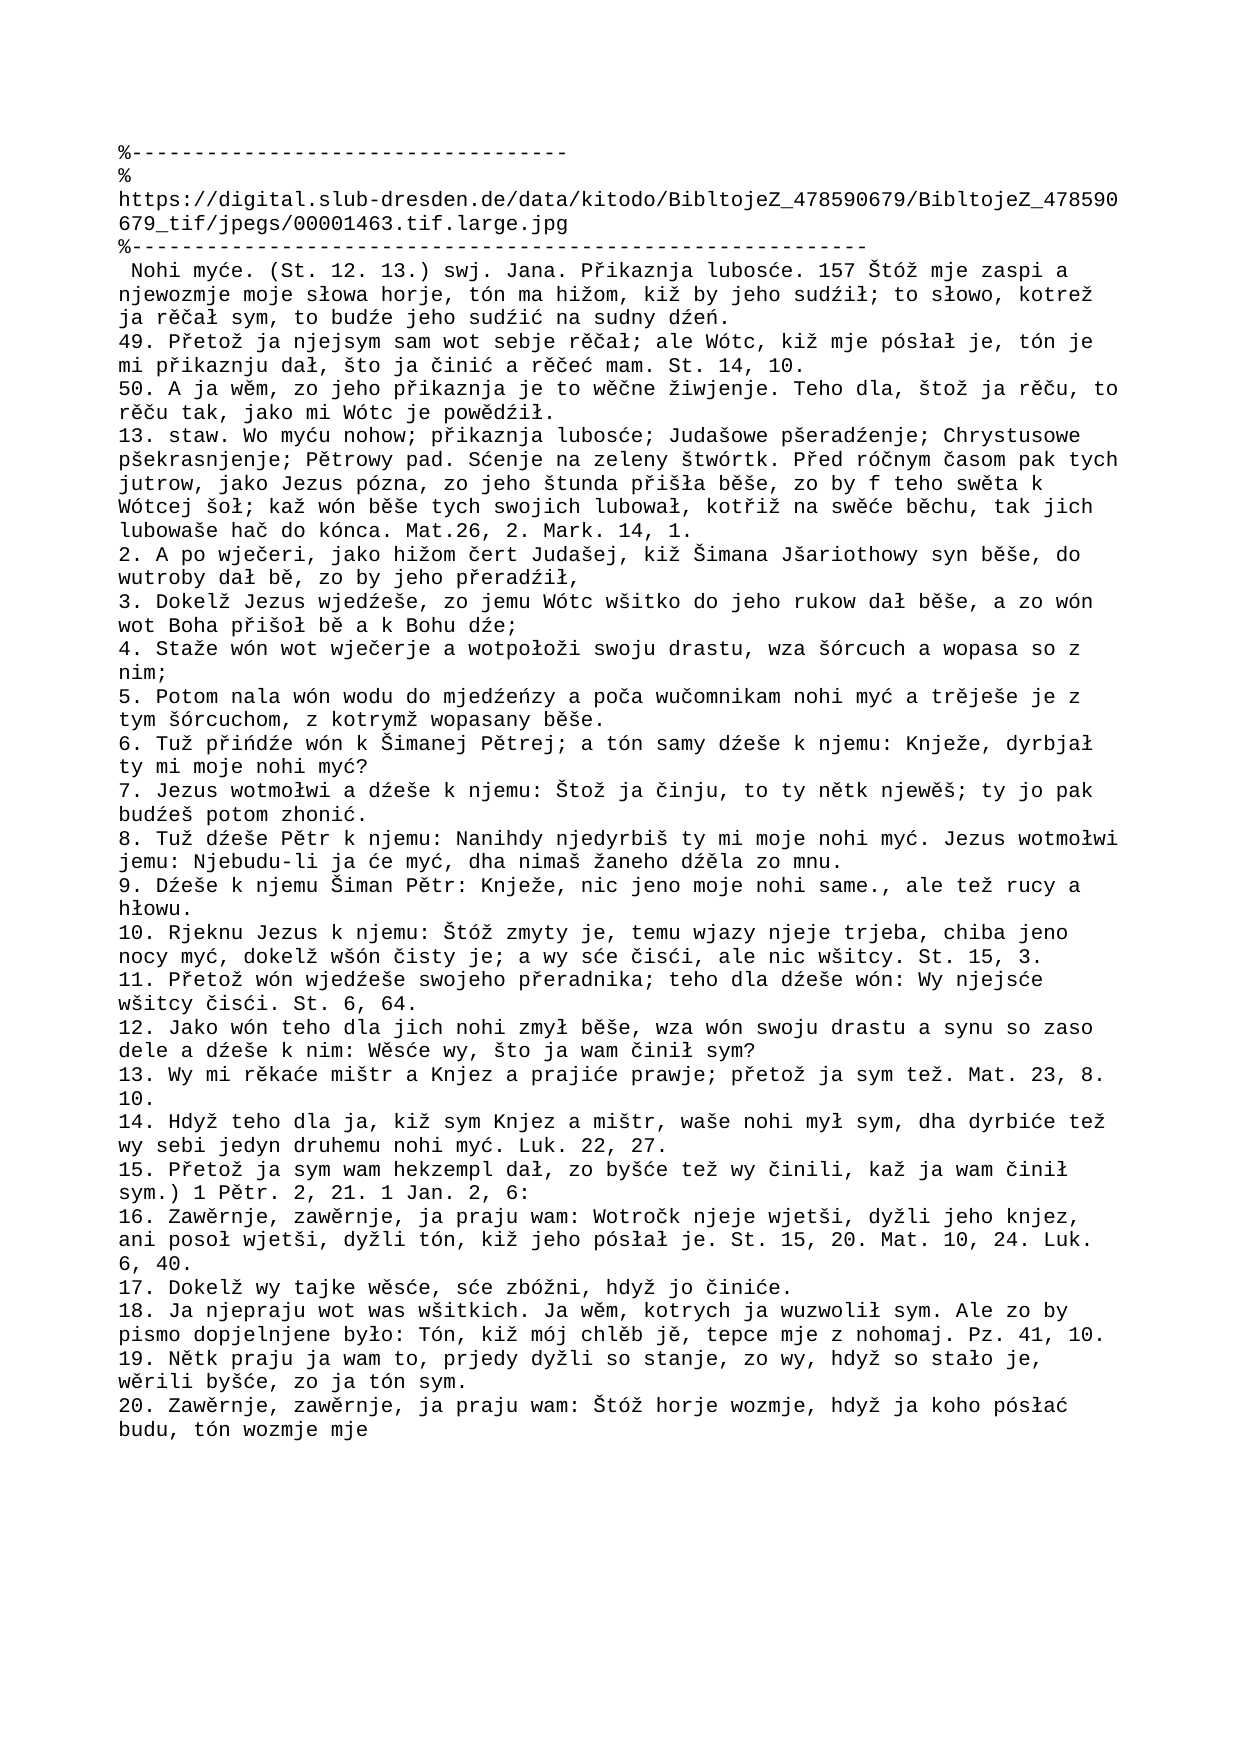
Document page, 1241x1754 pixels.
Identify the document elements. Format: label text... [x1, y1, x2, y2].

text %----------------------------------- [118, 142, 1122, 165]
text 19. Nětk praju ja wam to, prjedy dyžli so stanje, zo wy, hdyž so stało je, wěrili byšće, zo ja tón sym. [118, 1348, 1122, 1395]
text 2. A po wječeri, jako hižom čert Judašej, kiž Šimana Jšariothowy syn běše, do wutroby dał bě, zo by jeho přeradźił, [118, 544, 1122, 591]
text 14. Hdyž teho dla ja, kiž sym Knjez a mištr, waše nohi mył sym, dha dyrbiće tež wy sebi jedyn druhemu nohi myć. Luk. 22, 27. [118, 1111, 1122, 1158]
text Nohi myće. (St. 12. 13.) swj. Jana. Přikaznja lubosće. 157 Štóž mje zaspi a njewozmje moje słowa horje, tón ma hižom, kiž by jeho sudźił; to słowo, kotrež ja rěčał sym, to budźe jeho sudźić na sudny dźeń. [118, 260, 1122, 331]
text 50. A ja wěm, zo jeho přikaznja je to wěčne žiwjenje. Teho dla, štož ja rěču, to rěču tak, jako mi Wótc je powědźił. [118, 378, 1122, 426]
text 10. Rjeknu Jezus k njemu: Štóž zmyty je, temu wjazy njeje trjeba, chiba jeno nocy myć, dokelž wšón čisty je; a wy sće čisći, ale nic wšitcy. St. 15, 3. [118, 922, 1122, 969]
text 12. Jako wón teho dla jich nohi zmył běše, wza wón swoju drastu a synu so zaso dele a dźeše k nim: Wěsće wy, što ja wam činił sym? [118, 1017, 1122, 1064]
text 11. Přetož wón wjedźeše swojeho přeradnika; teho dla dźeše wón: Wy njejsće wšitcy čisći. St. 6, 64. [118, 969, 1122, 1017]
text %----------------------------------------------------------- [118, 236, 1122, 260]
text 3. Dokelž Jezus wjedźeše, zo jemu Wótc wšitko do jeho rukow dał běše, a zo wón wot Boha přišoł bě a k Bohu dźe; [118, 591, 1122, 638]
text 13. Wy mi rěkaće mištr a Knjez a prajiće prawje; přetož ja sym tež. Mat. 23, 8. 10. [118, 1064, 1122, 1111]
text 9. Dźeše k njemu Šiman Pětr: Knježe, nic jeno moje nohi same., ale tež rucy a hłowu. [118, 875, 1122, 922]
text 49. Přetož ja njejsym sam wot sebje rěčał; ale Wótc, kiž mje pósłał je, tón je mi přikaznju dał, što ja činić a rěčeć mam. St. 14, 10. [118, 331, 1122, 378]
text 17. Dokelž wy tajke wěsće, sće zbóžni, hdyž jo činiće. [118, 1277, 1122, 1300]
text 15. Přetož ja sym wam hekzempl dał, zo byšće tež wy činili, kaž ja wam činił sym.) 1 Pětr. 2, 21. 1 Jan. 2, 6: [118, 1158, 1122, 1206]
text 20. Zawěrnje, zawěrnje, ja praju wam: Štóž horje wozmje, hdyž ja koho pósłać budu, tón wozmje mje [118, 1395, 1122, 1442]
text 6. Tuž přińdźe wón k Šimanej Pětrej; a tón samy dźeše k njemu: Knježe, dyrbjał ty mi moje nohi myć? [118, 733, 1122, 780]
text 8. Tuž dźeše Pětr k njemu: Nanihdy njedyrbiš ty mi moje nohi myć. Jezus wotmołwi jemu: Njebudu-li ja će myć, dha nimaš žaneho dźěla zo mnu. [118, 827, 1122, 875]
text 4. Staže wón wot wječerje a wotpołoži swoju drastu, wza šórcuch a wopasa so z nim; [118, 638, 1122, 686]
text 16. Zawěrnje, zawěrnje, ja praju wam: Wotročk njeje wjetši, dyžli jeho knjez, ani posoł wjetši, dyžli tón, kiž jeho pósłał je. St. 15, 20. Mat. 10, 24. Luk. 6, 40. [118, 1206, 1122, 1277]
text 13. staw. Wo myću nohow; přikaznja lubosće; Judašowe pšeradźenje; Chrystusowe pšekrasnjenje; Pětrowy pad. Sćenje na zeleny štwórtk. Před róčnym časom pak tych jutrow, jako Jezus pózna, zo jeho štunda přišła běše, zo by f teho swěta k Wótcej šoł; kaž wón běše tych swojich lubował, kotřiž na swěće běchu, tak jich lubowaše hač do kónca. Mat.26, 2. Mark. 14, 1. [118, 426, 1122, 544]
text 7. Jezus wotmołwi a dźeše k njemu: Štož ja činju, to ty nětk njewěš; ty jo pak budźeš potom zhonić. [118, 780, 1122, 827]
text 5. Potom nala wón wodu do mjedźeńzy a poča wučomnikam nohi myć a trěješe je z tym šórcuchom, z kotrymž wopasany běše. [118, 686, 1122, 733]
text 18. Ja njepraju wot was wšitkich. Ja wěm, kotrych ja wuzwolił sym. Ale zo by pismo dopjelnjene było: Tón, kiž mój chlěb jě, tepce mje z nohomaj. Pz. 41, 10. [118, 1300, 1122, 1348]
text % https://digital.slub-dresden.de/data/kitodo/BibltojeZ_478590679/BibltojeZ_478590679_tif/jpegs/00001463.tif.large.jpg [118, 165, 1122, 236]
